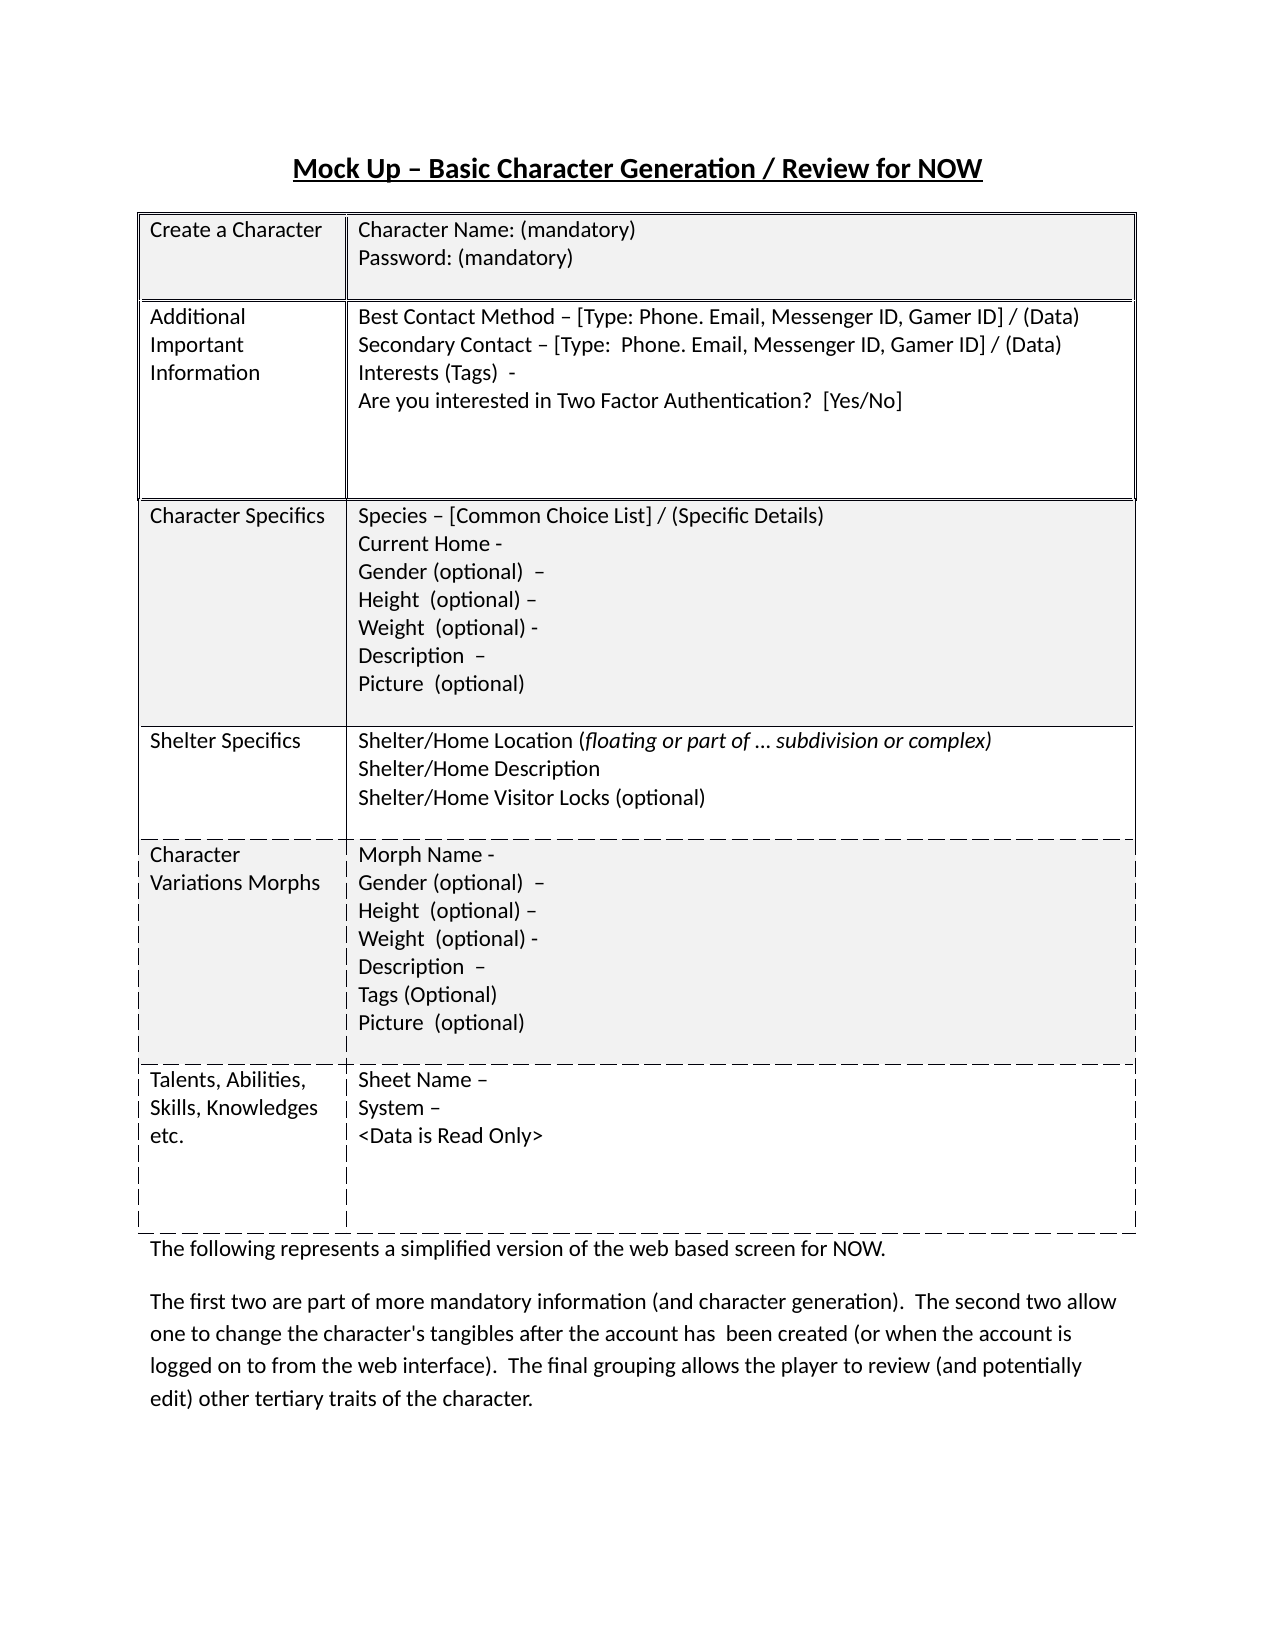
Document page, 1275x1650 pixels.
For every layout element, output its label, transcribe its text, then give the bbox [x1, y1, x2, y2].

table_cell Shelter Specifics [139, 726, 346, 839]
table_cell Morph Name - Gender (optional) – Height (optional) – Weight (optional) - Description – Tags (Optional) Picture (optional) [346, 839, 1136, 1064]
table_header Create a Character [140, 215, 346, 299]
table_cell Species – [Common Choice List] / (Specific Details) Current Home - Gender (optional) – Height (optional) – Weight (optional) - Description – Picture (optional) [347, 498, 1135, 726]
table_cell Character Specifics [139, 498, 346, 726]
table_cell Shelter/Home Location (floating or part of … subdivision or complex) Shelter/Home Description Shelter/Home Visitor Locks (optional) [347, 726, 1135, 839]
table_cell Best Contact Method – [Type: Phone. Email, Messenger ID, Gamer ID] / (Data) Secondary Contact – [Type: Phone. Email, Messenger ID, Gamer ID] / (Data) Interests (Tags) - Are you interested in Two Factor Authentication? [Yes/No] [346, 299, 1136, 498]
text Mock Up – Basic Character Generation / Review for NOW [150, 150, 1125, 186]
table_cell Additional Important Information [138, 299, 346, 498]
text The following represents a simplified version of the web based screen for NOW. [150, 1234, 1125, 1262]
table_cell Character Variations Morphs [138, 839, 346, 1064]
table_cell Talents, Abilities, Skills, Knowledges etc. [138, 1064, 346, 1233]
table_header Character Name: (mandatory) Password: (mandatory) [346, 215, 1134, 299]
text The first two are part of more mandatory information (and character generation). The second two allow one to change the character's tangibles after the account has been created (or when the account is logged on to from the web interface). The final grouping allows the player to review (and potentially edit) other tertiary traits of the character. [150, 1287, 1125, 1412]
table_cell Sheet Name – System – <Data is Read Only> [346, 1064, 1136, 1233]
